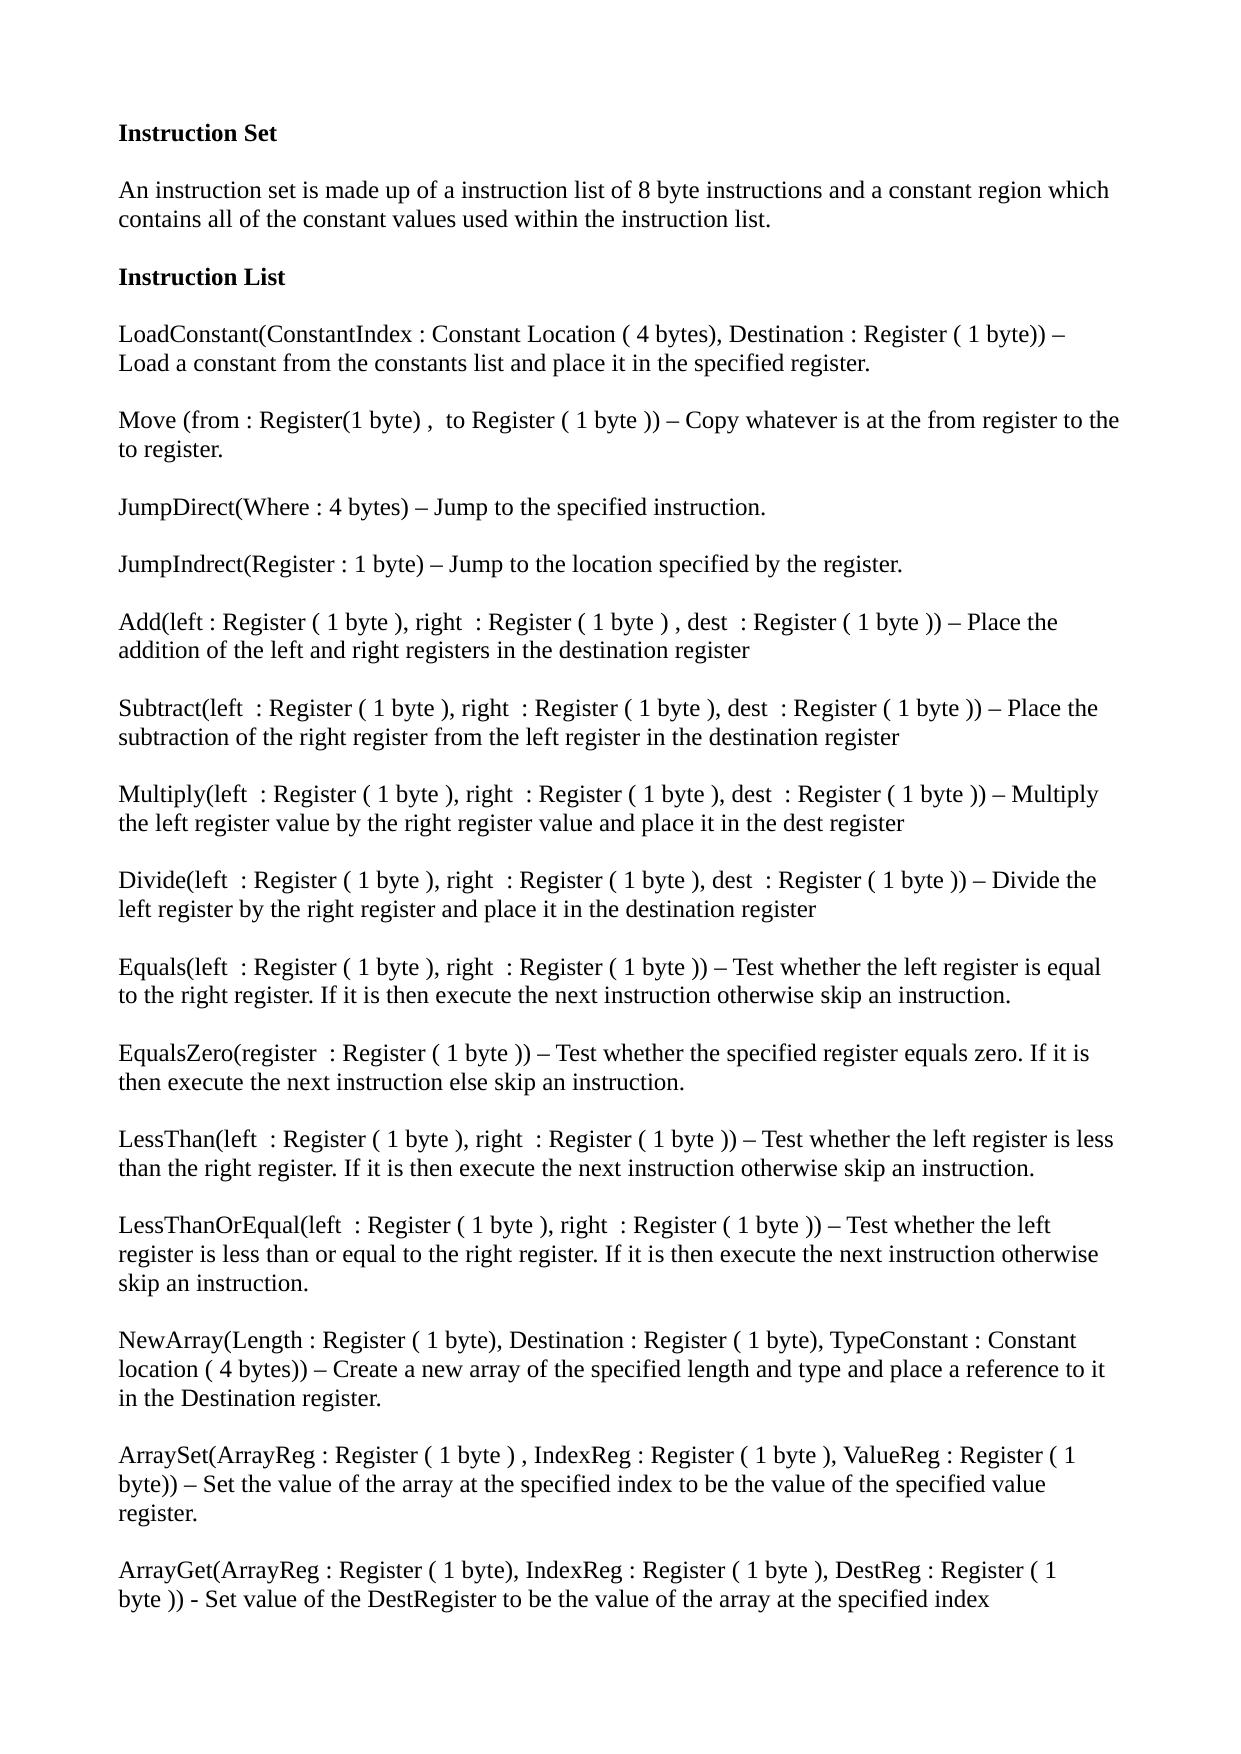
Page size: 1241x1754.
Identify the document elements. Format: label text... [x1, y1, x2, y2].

text ArraySet(ArrayReg : Register ( 1 byte ) , IndexReg : Register ( 1 byte ), ValueReg : Register ( 1 byte)) – Set the value of the array at the specified index to be the value of the specified value register. [118, 1441, 1122, 1527]
text Subtract(left : Register ( 1 byte ), right : Register ( 1 byte ), dest : Register ( 1 byte )) – Place the subtraction of the right register from the left register in the destination register [118, 693, 1122, 751]
text LessThan(left : Register ( 1 byte ), right : Register ( 1 byte )) – Test whether the left register is less than the right register. If it is then execute the next instruction otherwise skip an instruction. [118, 1124, 1122, 1182]
text LessThanOrEqual(left : Register ( 1 byte ), right : Register ( 1 byte )) – Test whether the left register is less than or equal to the right register. If it is then execute the next instruction otherwise skip an instruction. [118, 1211, 1122, 1297]
text Multiply(left : Register ( 1 byte ), right : Register ( 1 byte ), dest : Register ( 1 byte )) – Multiply the left register value by the right register value and place it in the dest register [118, 779, 1122, 837]
text Instruction Set [118, 118, 1122, 147]
text EqualsZero(register : Register ( 1 byte )) – Test whether the specified register equals zero. If it is then execute the next instruction else skip an instruction. [118, 1038, 1122, 1096]
text Equals(left : Register ( 1 byte ), right : Register ( 1 byte )) – Test whether the left register is equal to the right register. If it is then execute the next instruction otherwise skip an instruction. [118, 952, 1122, 1009]
text Move (from : Register(1 byte) , to Register ( 1 byte )) – Copy whatever is at the from register to the to register. [118, 406, 1122, 463]
text Divide(left : Register ( 1 byte ), right : Register ( 1 byte ), dest : Register ( 1 byte )) – Divide the left register by the right register and place it in the destination register [118, 866, 1122, 923]
text JumpDirect(Where : 4 bytes) – Jump to the specified instruction. [118, 492, 1122, 521]
text An instruction set is made up of a instruction list of 8 byte instructions and a constant region which contains all of the constant values used within the instruction list. [118, 176, 1122, 233]
text Add(left : Register ( 1 byte ), right : Register ( 1 byte ) , dest : Register ( 1 byte )) – Place the addition of the left and right registers in the destination register [118, 607, 1122, 664]
text Instruction List [118, 262, 1122, 291]
text ArrayGet(ArrayReg : Register ( 1 byte), IndexReg : Register ( 1 byte ), DestReg : Register ( 1 byte )) - Set value of the DestRegister to be the value of the array at the specified index [118, 1556, 1122, 1613]
text JumpIndrect(Register : 1 byte) – Jump to the location specified by the register. [118, 549, 1122, 578]
text NewArray(Length : Register ( 1 byte), Destination : Register ( 1 byte), TypeConstant : Constant location ( 4 bytes)) – Create a new array of the specified length and type and place a reference to it in the Destination register. [118, 1326, 1122, 1412]
text LoadConstant(ConstantIndex : Constant Location ( 4 bytes), Destination : Register ( 1 byte)) – Load a constant from the constants list and place it in the specified register. [118, 319, 1122, 377]
